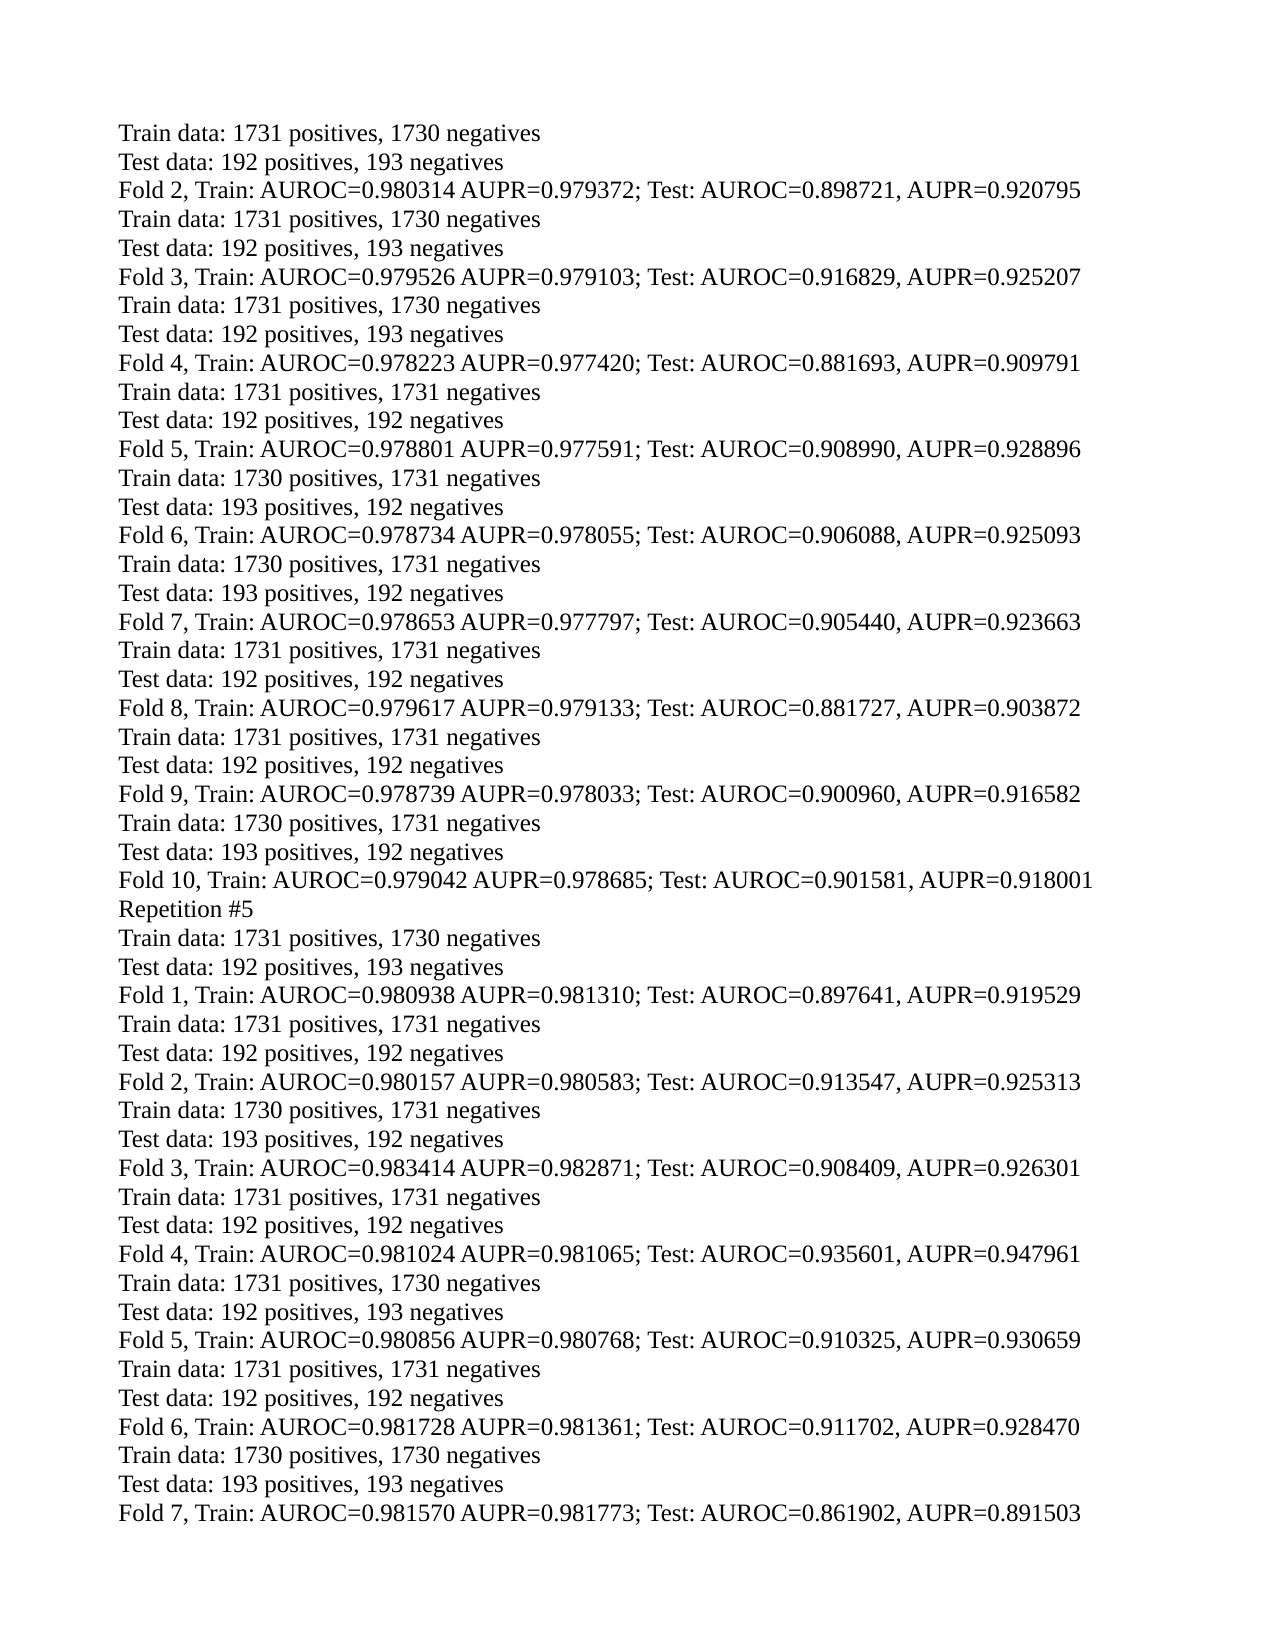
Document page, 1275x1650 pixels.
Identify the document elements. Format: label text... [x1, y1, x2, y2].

text Test data: 193 positives, 192 negatives [118, 492, 1157, 521]
text Fold 5, Train: AUROC=0.980856 AUPR=0.980768; Test: AUROC=0.910325, AUPR=0.930659 [118, 1326, 1157, 1354]
text Fold 8, Train: AUROC=0.979617 AUPR=0.979133; Test: AUROC=0.881727, AUPR=0.903872 [118, 693, 1157, 722]
text Test data: 192 positives, 192 negatives [118, 1211, 1157, 1239]
text Fold 6, Train: AUROC=0.978734 AUPR=0.978055; Test: AUROC=0.906088, AUPR=0.925093 [118, 521, 1157, 549]
text Train data: 1731 positives, 1731 negatives [118, 1182, 1157, 1211]
text Train data: 1731 positives, 1731 negatives [118, 636, 1157, 664]
text Test data: 193 positives, 193 negatives [118, 1469, 1157, 1498]
text Test data: 192 positives, 193 negatives [118, 319, 1157, 348]
text Fold 3, Train: AUROC=0.979526 AUPR=0.979103; Test: AUROC=0.916829, AUPR=0.925207 [118, 262, 1157, 291]
text Fold 2, Train: AUROC=0.980157 AUPR=0.980583; Test: AUROC=0.913547, AUPR=0.925313 [118, 1067, 1157, 1096]
text Repetition #5 [118, 894, 1157, 923]
text Fold 5, Train: AUROC=0.978801 AUPR=0.977591; Test: AUROC=0.908990, AUPR=0.928896 [118, 434, 1157, 463]
text Fold 7, Train: AUROC=0.981570 AUPR=0.981773; Test: AUROC=0.861902, AUPR=0.891503 [118, 1498, 1157, 1527]
text Test data: 193 positives, 192 negatives [118, 1124, 1157, 1153]
text Test data: 193 positives, 192 negatives [118, 578, 1157, 607]
text Train data: 1730 positives, 1731 negatives [118, 463, 1157, 492]
text Test data: 192 positives, 192 negatives [118, 751, 1157, 779]
text Train data: 1730 positives, 1731 negatives [118, 808, 1157, 837]
text Train data: 1731 positives, 1730 negatives [118, 291, 1157, 319]
text Test data: 193 positives, 192 negatives [118, 837, 1157, 866]
text Test data: 192 positives, 193 negatives [118, 233, 1157, 262]
text Fold 9, Train: AUROC=0.978739 AUPR=0.978033; Test: AUROC=0.900960, AUPR=0.916582 [118, 779, 1157, 808]
text Train data: 1730 positives, 1730 negatives [118, 1441, 1157, 1469]
text Train data: 1731 positives, 1731 negatives [118, 377, 1157, 406]
text Test data: 192 positives, 193 negatives [118, 147, 1157, 176]
text Test data: 192 positives, 192 negatives [118, 1038, 1157, 1067]
text Train data: 1731 positives, 1730 negatives [118, 118, 1157, 147]
text Train data: 1731 positives, 1731 negatives [118, 722, 1157, 751]
text Train data: 1731 positives, 1730 negatives [118, 1268, 1157, 1297]
text Test data: 192 positives, 192 negatives [118, 406, 1157, 434]
text Train data: 1730 positives, 1731 negatives [118, 549, 1157, 578]
text Train data: 1731 positives, 1731 negatives [118, 1354, 1157, 1383]
text Test data: 192 positives, 193 negatives [118, 1297, 1157, 1326]
text Fold 4, Train: AUROC=0.981024 AUPR=0.981065; Test: AUROC=0.935601, AUPR=0.947961 [118, 1239, 1157, 1268]
text Train data: 1730 positives, 1731 negatives [118, 1096, 1157, 1124]
text Fold 4, Train: AUROC=0.978223 AUPR=0.977420; Test: AUROC=0.881693, AUPR=0.909791 [118, 348, 1157, 377]
text Fold 1, Train: AUROC=0.980938 AUPR=0.981310; Test: AUROC=0.897641, AUPR=0.919529 [118, 981, 1157, 1009]
text Test data: 192 positives, 192 negatives [118, 664, 1157, 693]
text Fold 3, Train: AUROC=0.983414 AUPR=0.982871; Test: AUROC=0.908409, AUPR=0.926301 [118, 1153, 1157, 1182]
text Fold 2, Train: AUROC=0.980314 AUPR=0.979372; Test: AUROC=0.898721, AUPR=0.920795 [118, 176, 1157, 204]
text Train data: 1731 positives, 1731 negatives [118, 1009, 1157, 1038]
text Fold 7, Train: AUROC=0.978653 AUPR=0.977797; Test: AUROC=0.905440, AUPR=0.923663 [118, 607, 1157, 636]
text Train data: 1731 positives, 1730 negatives [118, 923, 1157, 952]
text Train data: 1731 positives, 1730 negatives [118, 204, 1157, 233]
text Test data: 192 positives, 192 negatives [118, 1383, 1157, 1412]
text Fold 10, Train: AUROC=0.979042 AUPR=0.978685; Test: AUROC=0.901581, AUPR=0.918001 [118, 866, 1157, 894]
text Test data: 192 positives, 193 negatives [118, 952, 1157, 981]
text Fold 6, Train: AUROC=0.981728 AUPR=0.981361; Test: AUROC=0.911702, AUPR=0.928470 [118, 1412, 1157, 1441]
